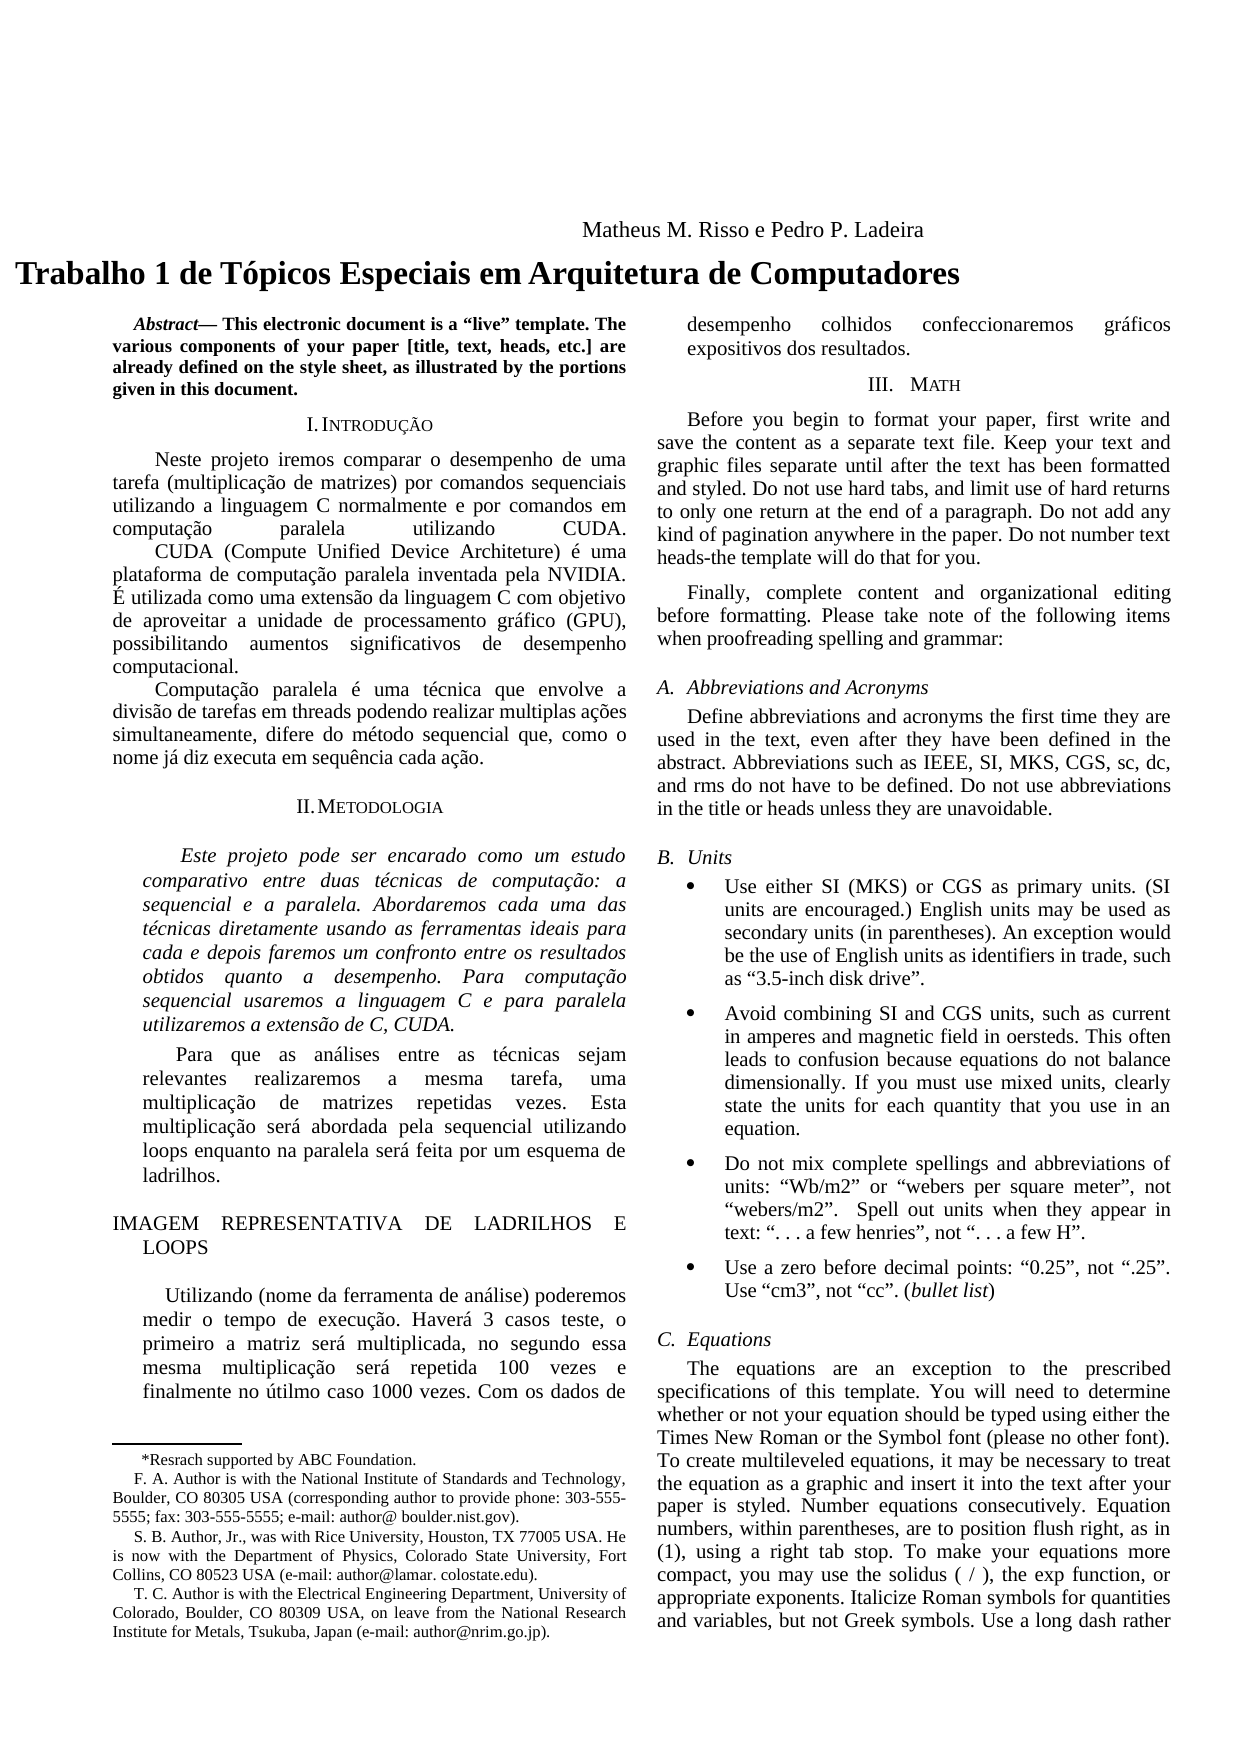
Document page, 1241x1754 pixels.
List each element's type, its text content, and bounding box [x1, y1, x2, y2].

subtitle MATH [657, 372, 1171, 396]
text Utilizando (nome da ferramenta de análise) poderemos medir o tempo de execução. Haverá 3 casos teste, o primeiro a matriz será multiplicada, no segundo essa mesma multiplicação será repetida 100 vezes e finalmente no útilmo caso 1000 vezes. Com os dados de desempenho colhidos confeccionaremos gráficos expositivos dos resultados. [112, 1283, 627, 1403]
text Para que as análises entre as técnicas sejam relevantes realizaremos a mesma tarefa, uma multiplicação de matrizes repetidas vezes. Esta multiplicação será abordada pela sequencial utilizando loops enquanto na paralela será feita por um esquema de ladrilhos. [112, 1042, 627, 1187]
text Neste projeto iremos comparar o desempenho de uma tarefa (multiplicação de matrizes) por comandos sequenciais utilizando a linguagem C normalmente e por comandos em computação paralela utilizando CUDA. CUDA (Compute Unified Device Architeture) é uma plataforma de computação paralela inventada pela NVIDIA. É utilizada como uma extensão da linguagem C com objetivo de aproveitar a unidade de processamento gráfico (GPU), possibilitando aumentos significativos de desempenho computacional. Computação paralela é uma técnica que envolve a divisão de tarefas em threads podendo realizar multiplas ações simultaneamente, difere do método sequencial que, como o nome já diz executa em sequência cada ação. [112, 449, 627, 769]
list Use either SI (MKS) or CGS as primary units. (SI units are encouraged.) English units may be used as secondary units (in parentheses). An exception would be the use of English units as identifiers in trade, such as “3.5-inch disk drive”. [687, 875, 1171, 990]
text The equations are an exception to the prescribed specifications of this template. You will need to determine whether or not your equation should be typed using either the Times New Roman or the Symbol font (please no other font). To create multileveled equations, it may be necessary to treat the equation as a graphic and insert it into the text after your paper is styled. Number equations consecutively. Equation numbers, within parentheses, are to position flush right, as in (1), using a right tab stop. To make your equations more compact, you may use the solidus ( / ), the exp function, or appropriate exponents. Italicize Roman symbols for quantities and variables, but not Greek symbols. Use a long dash rather [657, 1357, 1171, 1632]
subtitle A. Abbreviations and Acronyms [657, 675, 1171, 699]
subtitle Trabalho 1 de Tópicos Especiais em Arquitetura de Computadores [0, 254, 975, 292]
text F. A. Author is with the National Institute of Standards and Technology, Boulder, CO 80305 USA (corresponding author to provide phone: 303-555-5555; fax: 303-555-5555; e-mail: author@ boulder.nist.gov). [112, 1469, 627, 1526]
list Do not mix complete spellings and abbreviations of units: “Wb/m2” or “webers per square meter”, not “webers/m2”. Spell out units when they appear in text: “. . . a few henries”, not “. . . a few H”. [687, 1152, 1171, 1244]
text Define abbreviations and acronyms the first time they are used in the text, even after they have been defined in the abstract. Abbreviations such as IEEE, SI, MKS, CGS, sc, dc, and rms do not have to be defined. Do not use abbreviations in the title or heads unless they are unavoidable. [657, 705, 1171, 820]
subtitle C. Equations [657, 1327, 1171, 1351]
list Use a zero before decimal points: “0.25”, not “.25”. Use “cm3”, not “cc”. (bullet list) [687, 1256, 1171, 1302]
text Matheus M. Risso e Pedro P. Ladeira [281, 216, 1226, 242]
list Avoid combining SI and CGS units, such as current in amperes and magnetic field in oersteds. This often leads to confusion because equations do not balance dimensionally. If you must use mixed units, clearly state the units for each quantity that you use in an equation. [687, 1002, 1171, 1139]
subtitle Este projeto pode ser encarado como um estudo comparativo entre duas técnicas de computação: a sequencial e a paralela. Abordaremos cada uma das técnicas diretamente usando as ferramentas ideais para cada e depois faremos um confronto entre os resultados obtidos quanto a desempenho. Para computação sequencial usaremos a linguagem C e para paralela utilizaremos a extensão de C, CUDA. [112, 843, 627, 1036]
text Utilizando (nome da ferramenta de análise) poderemos medir o tempo de execução. Haverá 3 casos teste, o primeiro a matriz será multiplicada, no segundo essa mesma multiplicação será repetida 100 vezes e finalmente no útilmo caso 1000 vezes. Com os dados de desempenho colhidos confeccionaremos gráficos expositivos dos resultados. [657, 242, 1171, 359]
subtitle INTRODUÇÃO [112, 412, 627, 436]
text Before you begin to format your paper, first write and save the content as a separate text file. Keep your text and graphic files separate until after the text has been formatted and styled. Do not use hard tabs, and limit use of hard returns to only one return at the end of a paragraph. Do not add any kind of pagination anywhere in the paper. Do not number text heads-the template will do that for you. [657, 409, 1171, 569]
text Finally, complete content and organizational editing before formatting. Please take note of the following items when proofreading spelling and grammar: [657, 581, 1171, 650]
text *Resrach supported by ABC Foundation. [112, 1450, 627, 1469]
text T. C. Author is with the Electrical Engineering Department, University of Colorado, Boulder, CO 80309 USA, on leave from the National Research Institute for Metals, Tsukuba, Japan (e-mail: author@nrim.go.jp). [112, 1584, 627, 1641]
subtitle Metodologia [112, 794, 627, 818]
text IMAGEM REPRESENTATIVA DE LADRILHOS E LOOPS [112, 1211, 627, 1259]
text Abstract— This electronic document is a “live” template. The various components of your paper [title, text, heads, etc.] are already defined on the style sheet, as illustrated by the portions given in this document. [112, 313, 627, 399]
text S. B. Author, Jr., was with Rice University, Houston, TX 77005 USA. He is now with the Department of Physics, Colorado State University, Fort Collins, CO 80523 USA (e-mail: author@lamar. colostate.edu). [112, 1526, 627, 1584]
subtitle B. Units [657, 845, 1171, 869]
